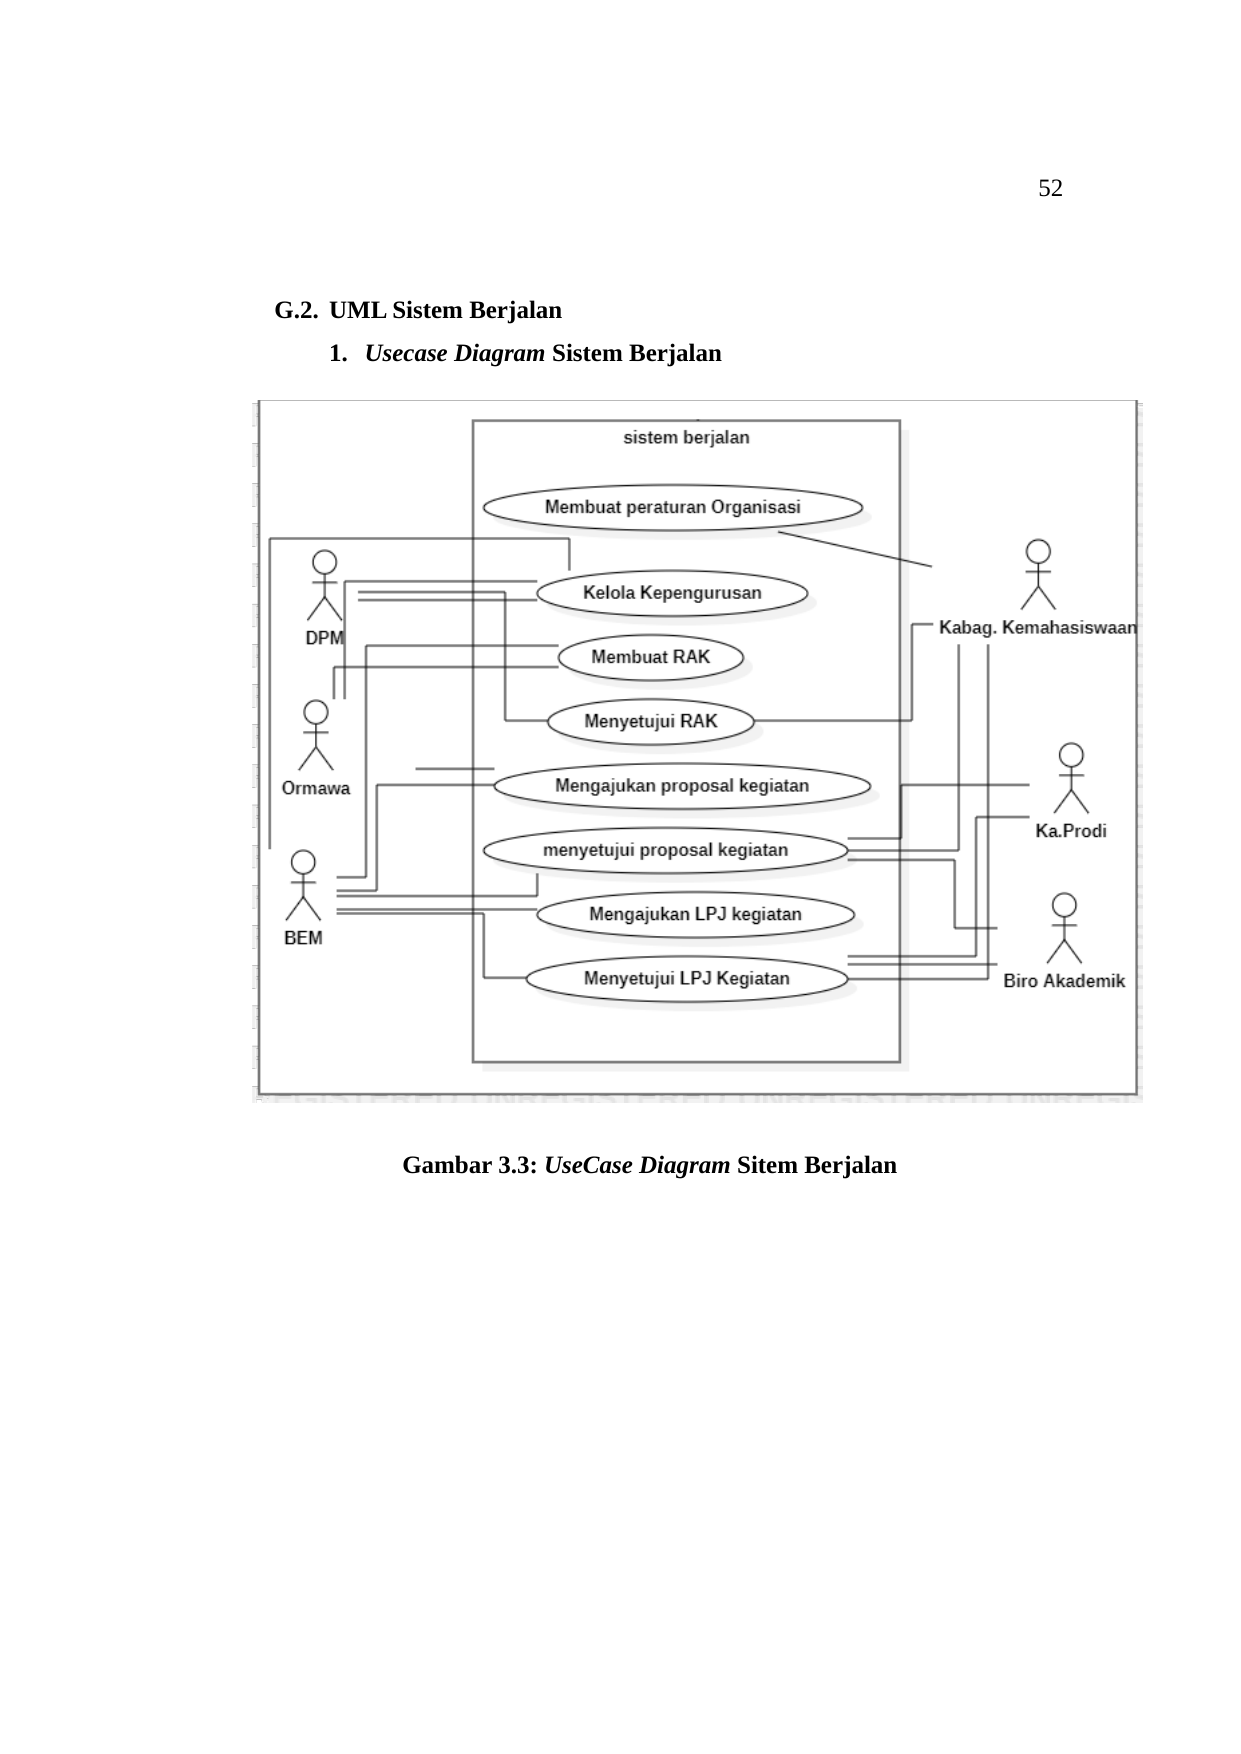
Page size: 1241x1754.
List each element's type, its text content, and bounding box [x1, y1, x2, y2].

list UML Sistem Berjalan [274, 295, 1063, 324]
picture [252, 400, 1143, 1103]
table_header [236, 381, 1063, 1137]
list Usecase Diagram Sistem Berjalan [329, 338, 1063, 367]
text Gambar 3.3: UseCase Diagram Sitem Berjalan [236, 1150, 1063, 1178]
